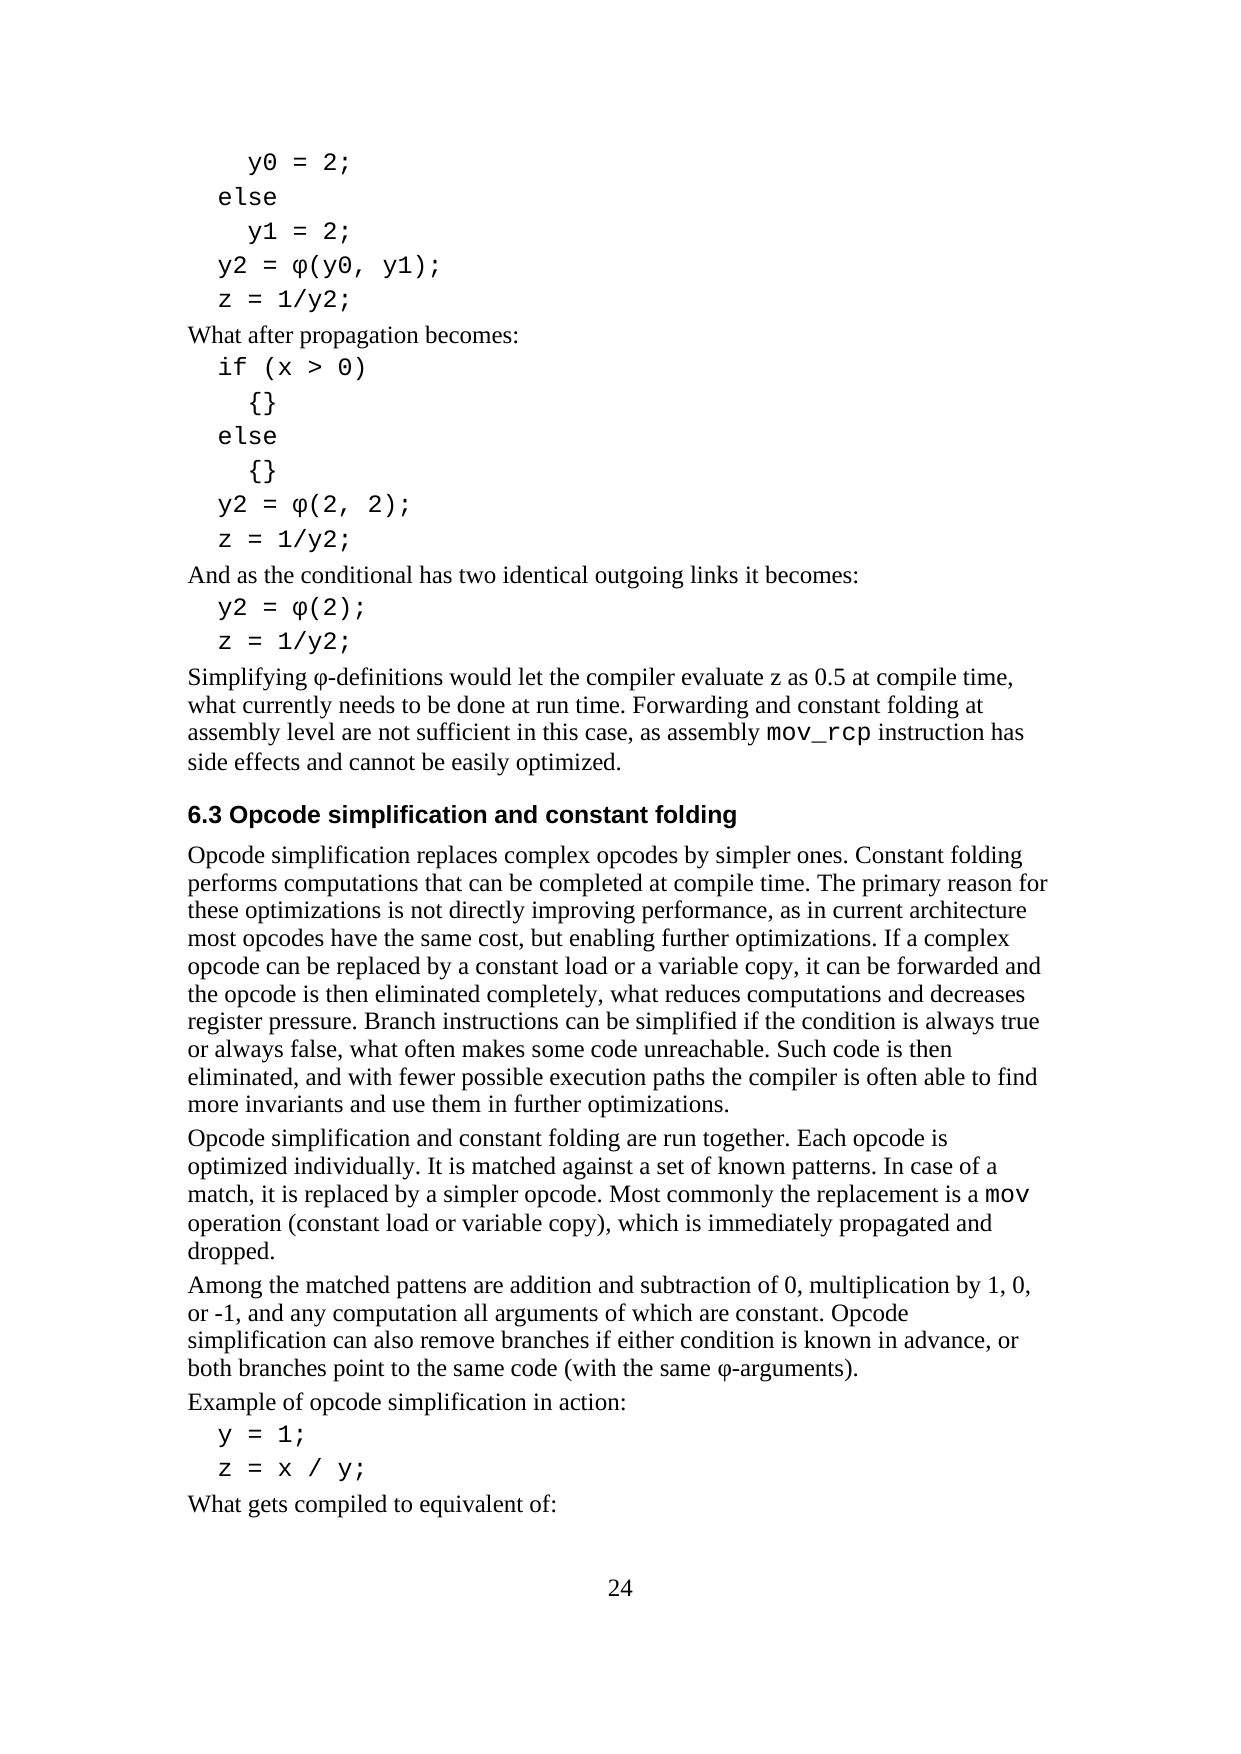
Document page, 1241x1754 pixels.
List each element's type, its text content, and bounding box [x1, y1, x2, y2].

text Opcode simplification and constant folding are run together. Each opcode is optimized individually. It is matched against a set of known patterns. In case of a match, it is replaced by a simpler opcode. Most commonly the replacement is a mov operation (constant load or variable copy), which is immediately propagated and dropped. [187, 1124, 1053, 1265]
text else [187, 184, 1053, 212]
text {} [187, 458, 1053, 486]
text else [187, 424, 1053, 452]
text z = 1/y2; [187, 629, 1053, 657]
text y0 = 2; [187, 150, 1053, 178]
subtitle 6.3 Opcode simplification and constant folding [187, 801, 1053, 829]
text y = 1; [187, 1422, 1053, 1450]
text What after propagation becomes: [187, 321, 1053, 349]
text y2 = φ(2); [187, 594, 1053, 623]
text z = x / y; [187, 1456, 1053, 1484]
text z = 1/y2; [187, 287, 1053, 315]
text y1 = 2; [187, 218, 1053, 247]
text Simplifying φ-definitions would let the compiler evaluate z as 0.5 at compile time, what currently needs to be done at run time. Forwarding and constant folding at assembly level are not sufficient in this case, as assembly mov_rcp instruction has side effects and cannot be easily optimized. [187, 663, 1053, 776]
text if (x > 0) [187, 355, 1053, 383]
text y2 = φ(y0, y1); [187, 253, 1053, 281]
text What gets compiled to equivalent of: [187, 1490, 1053, 1518]
text And as the conditional has two identical outgoing links it becomes: [187, 561, 1053, 588]
text Among the matched pattens are addition and subtraction of 0, multiplication by 1, 0, or -1, and any computation all arguments of which are constant. Opcode simplification can also remove branches if either condition is known in advance, or both branches point to the same code (with the same φ-arguments). [187, 1271, 1053, 1382]
text z = 1/y2; [187, 526, 1053, 555]
text Example of opcode simplification in action: [187, 1388, 1053, 1416]
text Opcode simplification replaces complex opcodes by simpler ones. Constant folding performs computations that can be completed at compile time. The primary reason for these optimizations is not directly improving performance, as in current architecture most opcodes have the same cost, but enabling further optimizations. If a complex opcode can be replaced by a constant load or a variable copy, it can be forwarded and the opcode is then eliminated completely, what reduces computations and decreases register pressure. Branch instructions can be simplified if the condition is always true or always false, what often makes some code unreachable. Such code is then eliminated, and with fewer possible execution paths the compiler is often able to find more invariants and use them in further optimizations. [187, 841, 1053, 1118]
text y2 = φ(2, 2); [187, 492, 1053, 520]
text {} [187, 389, 1053, 418]
